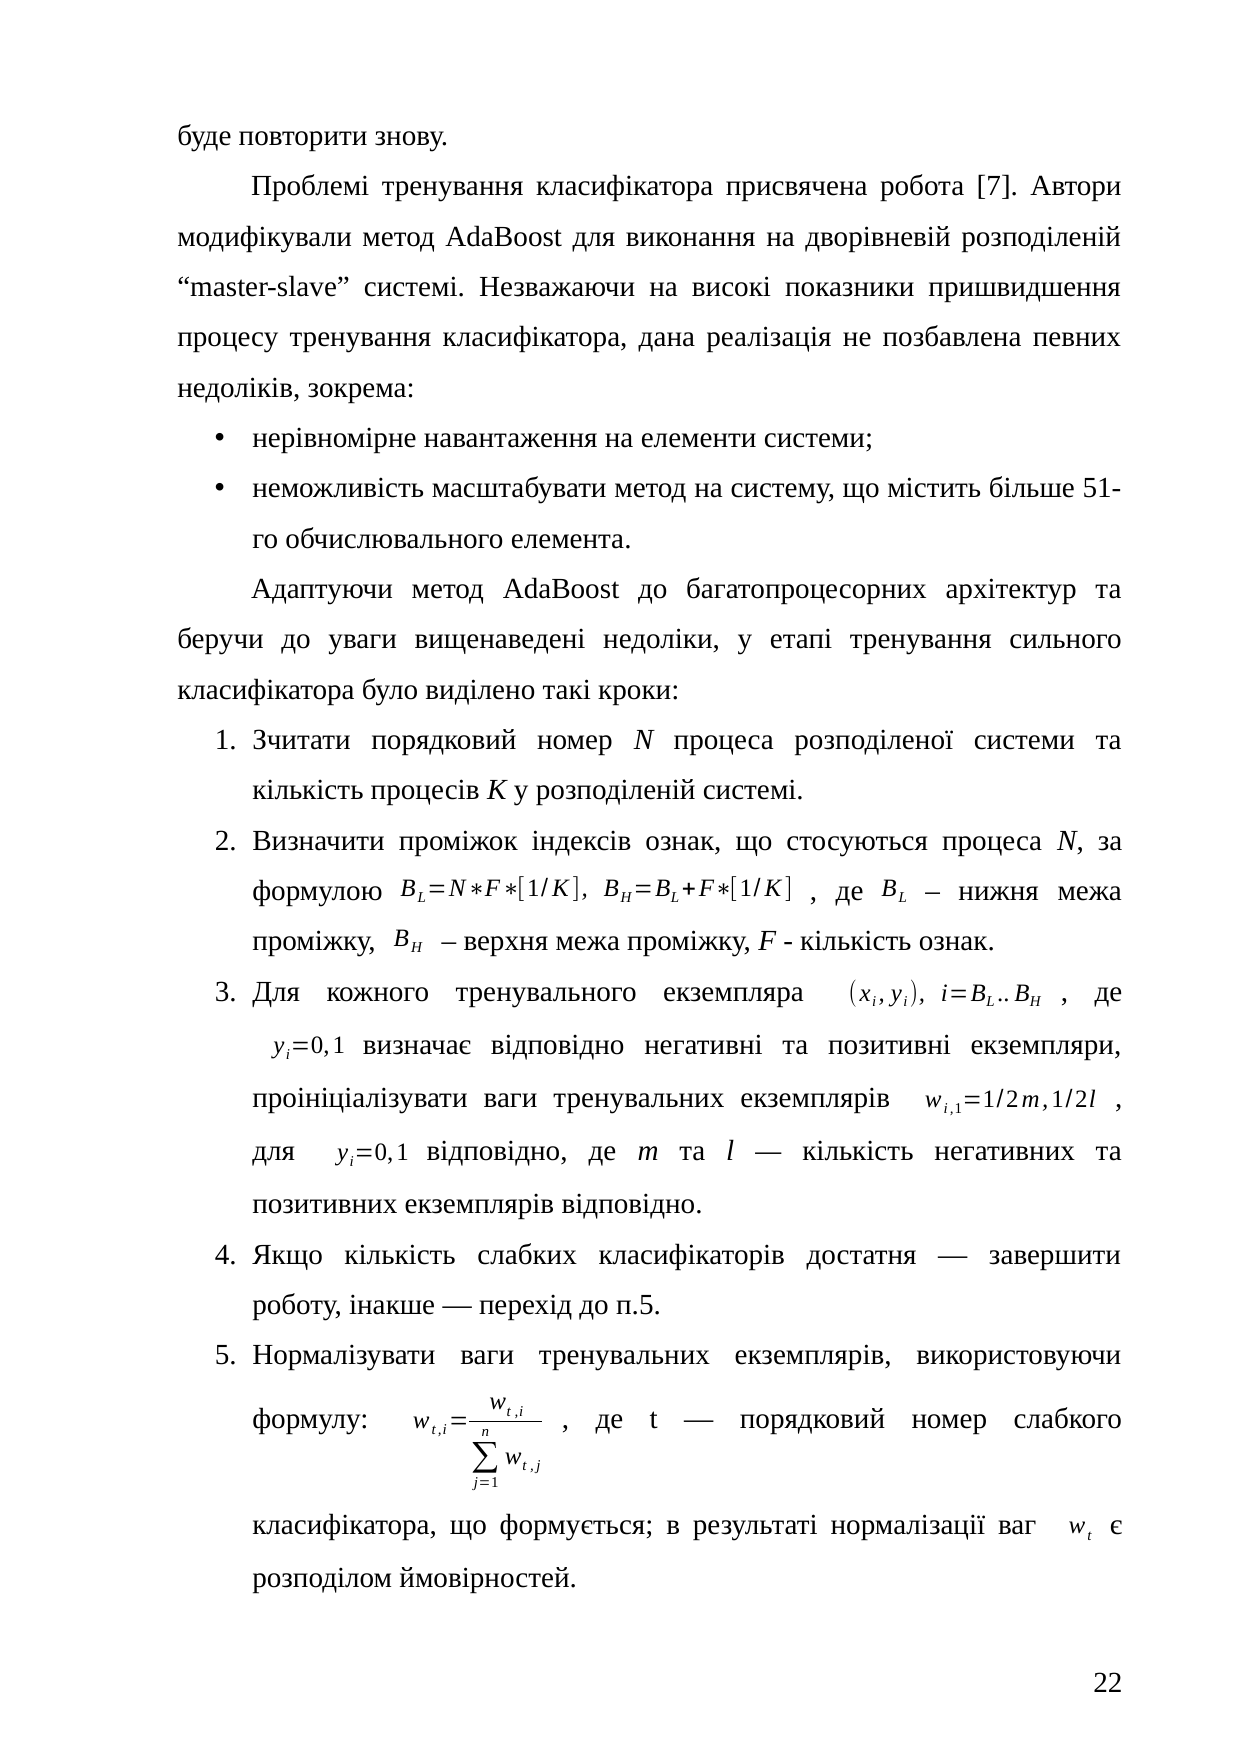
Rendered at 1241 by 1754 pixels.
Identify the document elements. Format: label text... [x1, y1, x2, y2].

list Визначити проміжок індексів ознак, що стосуються процеса N, за формулою, де– нижня межа проміжку,– верхня межа проміжку, F - кількість ознак. [214, 823, 1122, 957]
text буде повторити знову. [177, 118, 1122, 152]
list Нормалізувати ваги тренувальних екземплярів, використовуючи формулу: , де t — порядковий номер слабкого класифікатора, що формується; в результаті нормалізації ваг є розподілом ймовірностей. [214, 1337, 1122, 1594]
list Для кожного тренувального екземпляра , де визначає відповідно негативні та позитивні екземпляри, проініціалізувати ваги тренувальних екземплярів , для відповідно, де m та l — кількість негативних та позитивних екземплярів відповідно. [214, 974, 1122, 1220]
list нерівномірне навантаження на елементи системи; [214, 420, 1122, 454]
list Зчитати порядковий номер N процеса розподіленої системи та кількість процесів K у розподіленій системі. [214, 722, 1122, 806]
list Якщо кількість слабких класифікаторів достатня — завершити роботу, інакше — перехід до п.5. [214, 1237, 1122, 1321]
list неможливість масштабувати метод на систему, що містить більше 51-го обчислювального елемента. [214, 470, 1122, 554]
text Проблемі тренування класифікатора присвячена робота [7]. Автори модифікували метод AdaBoost для виконання на дворівневій розподіленій “master-slave” системі. Незважаючи на високі показники пришвидшення процесу тренування класифікатора, дана реалізація не позбавлена певних недоліків, зокрема: [177, 168, 1122, 403]
text Адаптуючи метод AdaBoost до багатопроцесорних архітектур та беручи до уваги вищенаведені недоліки, у етапі тренування сильного класифікатора було виділено такі кроки: [177, 571, 1122, 705]
